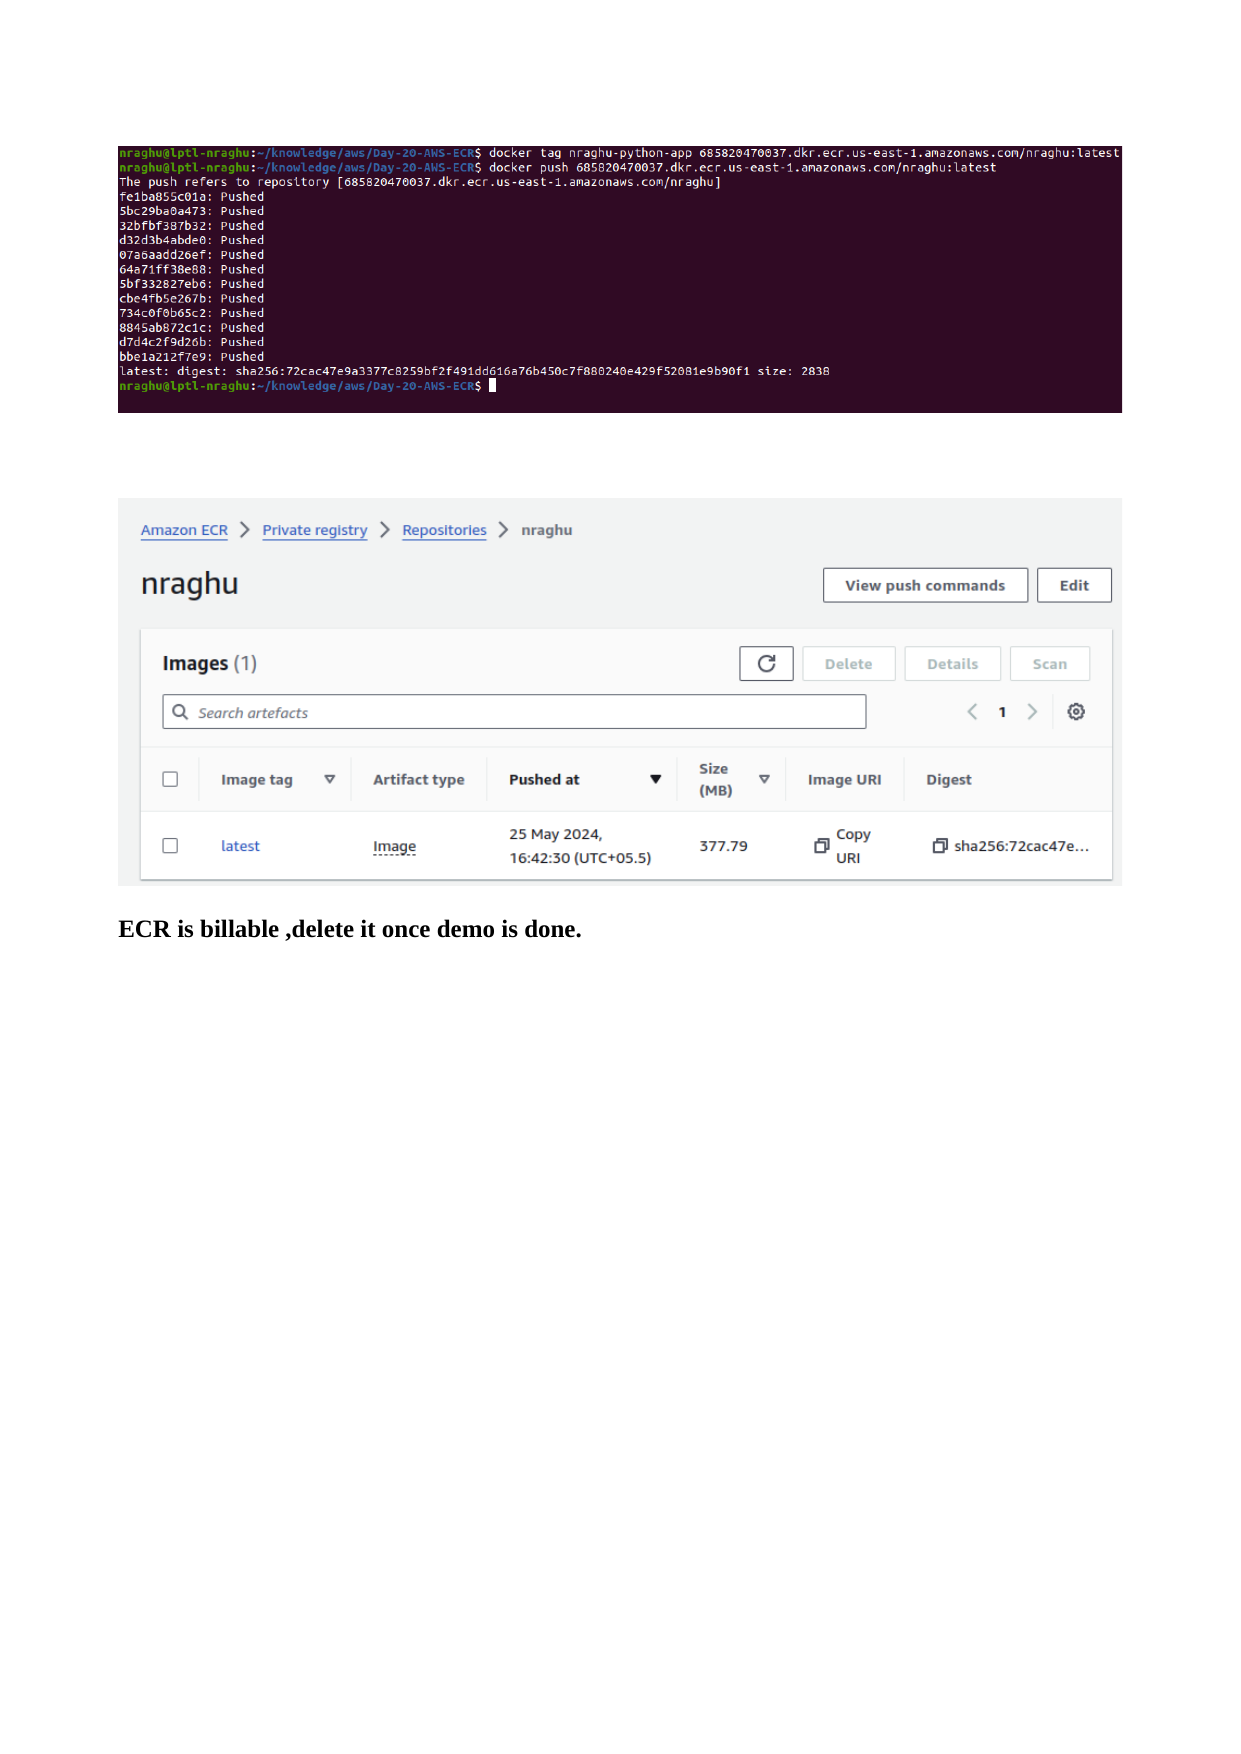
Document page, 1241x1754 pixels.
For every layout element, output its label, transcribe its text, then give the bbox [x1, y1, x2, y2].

picture [118, 146, 1123, 413]
text ECR is billable ,delete it once demo is done. [118, 914, 1122, 943]
picture [118, 498, 1123, 886]
